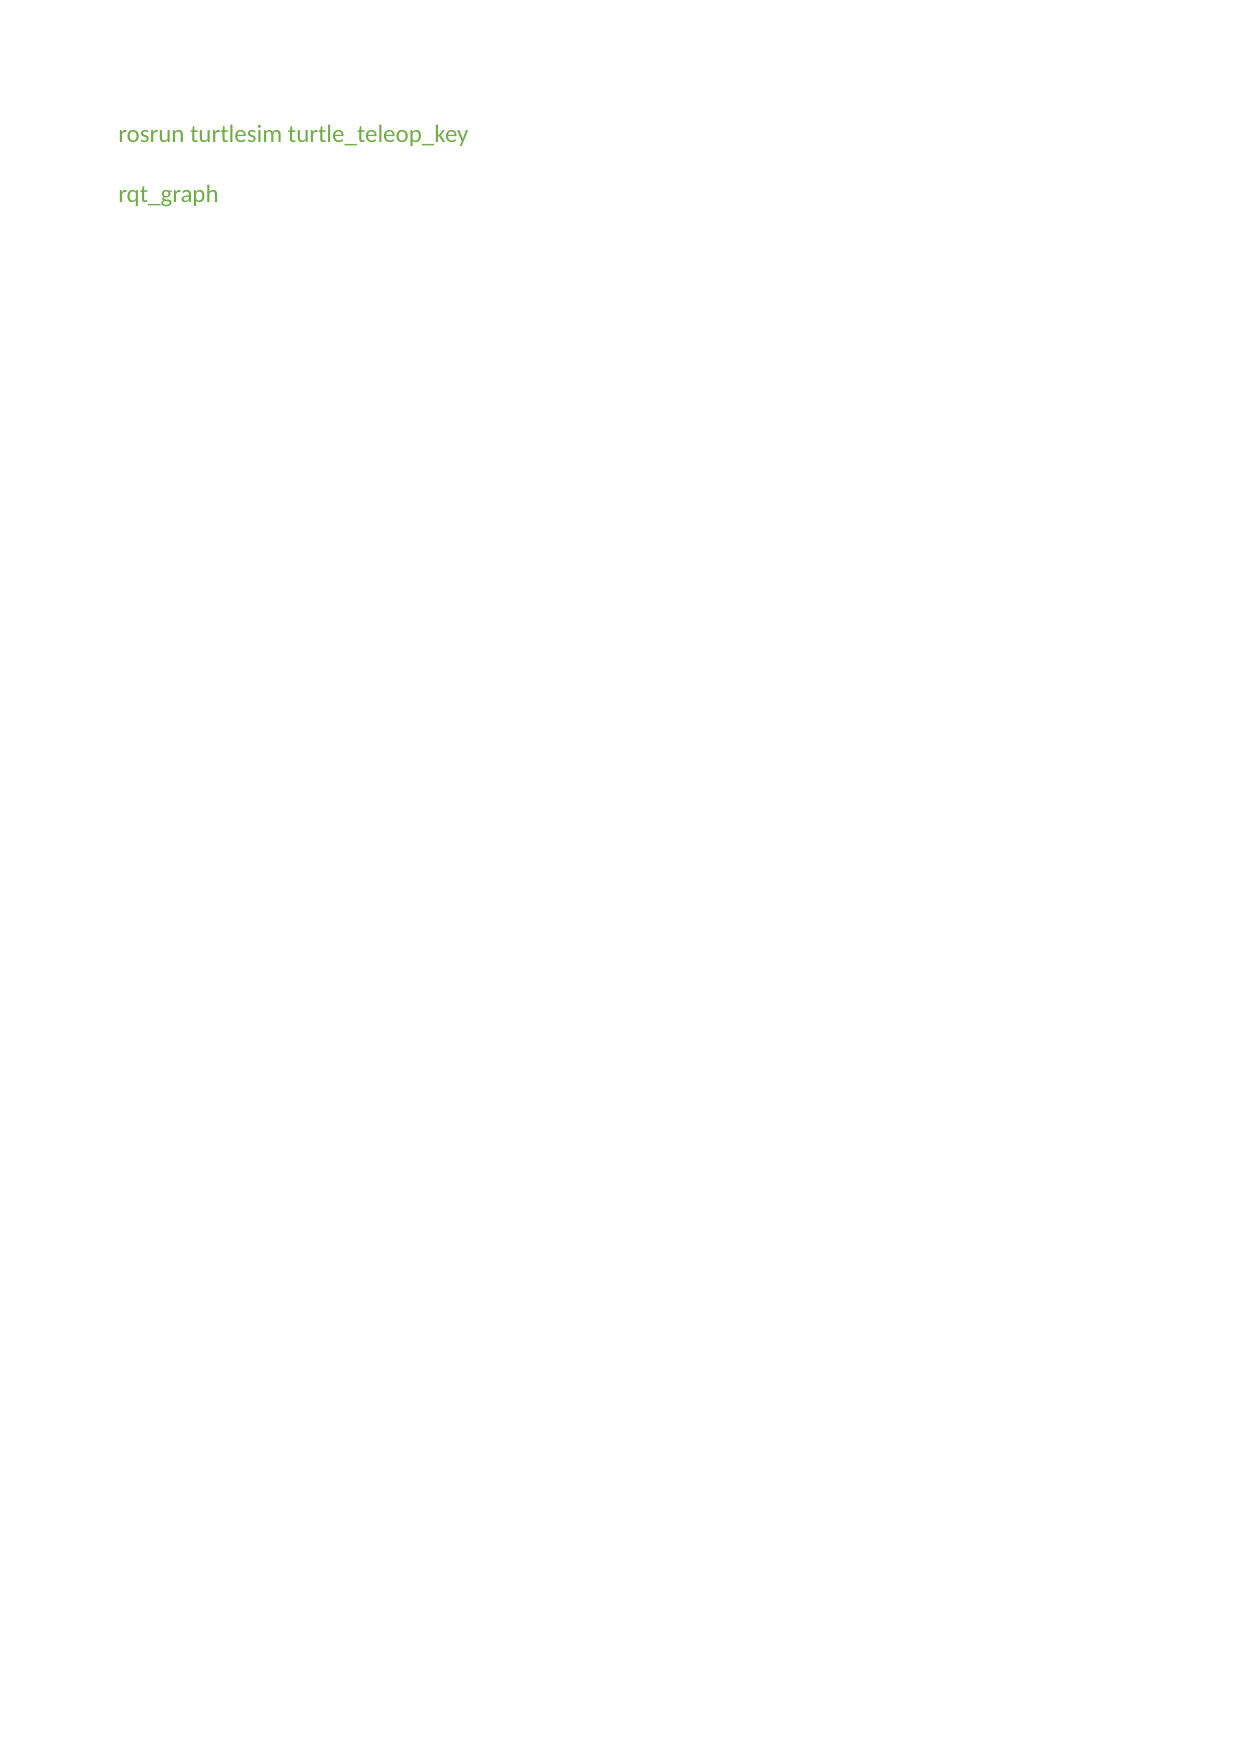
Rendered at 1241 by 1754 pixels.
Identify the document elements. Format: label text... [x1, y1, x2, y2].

text rqt_graph [118, 178, 1122, 209]
text rosrun turtlesim turtle_teleop_key [118, 118, 1122, 149]
